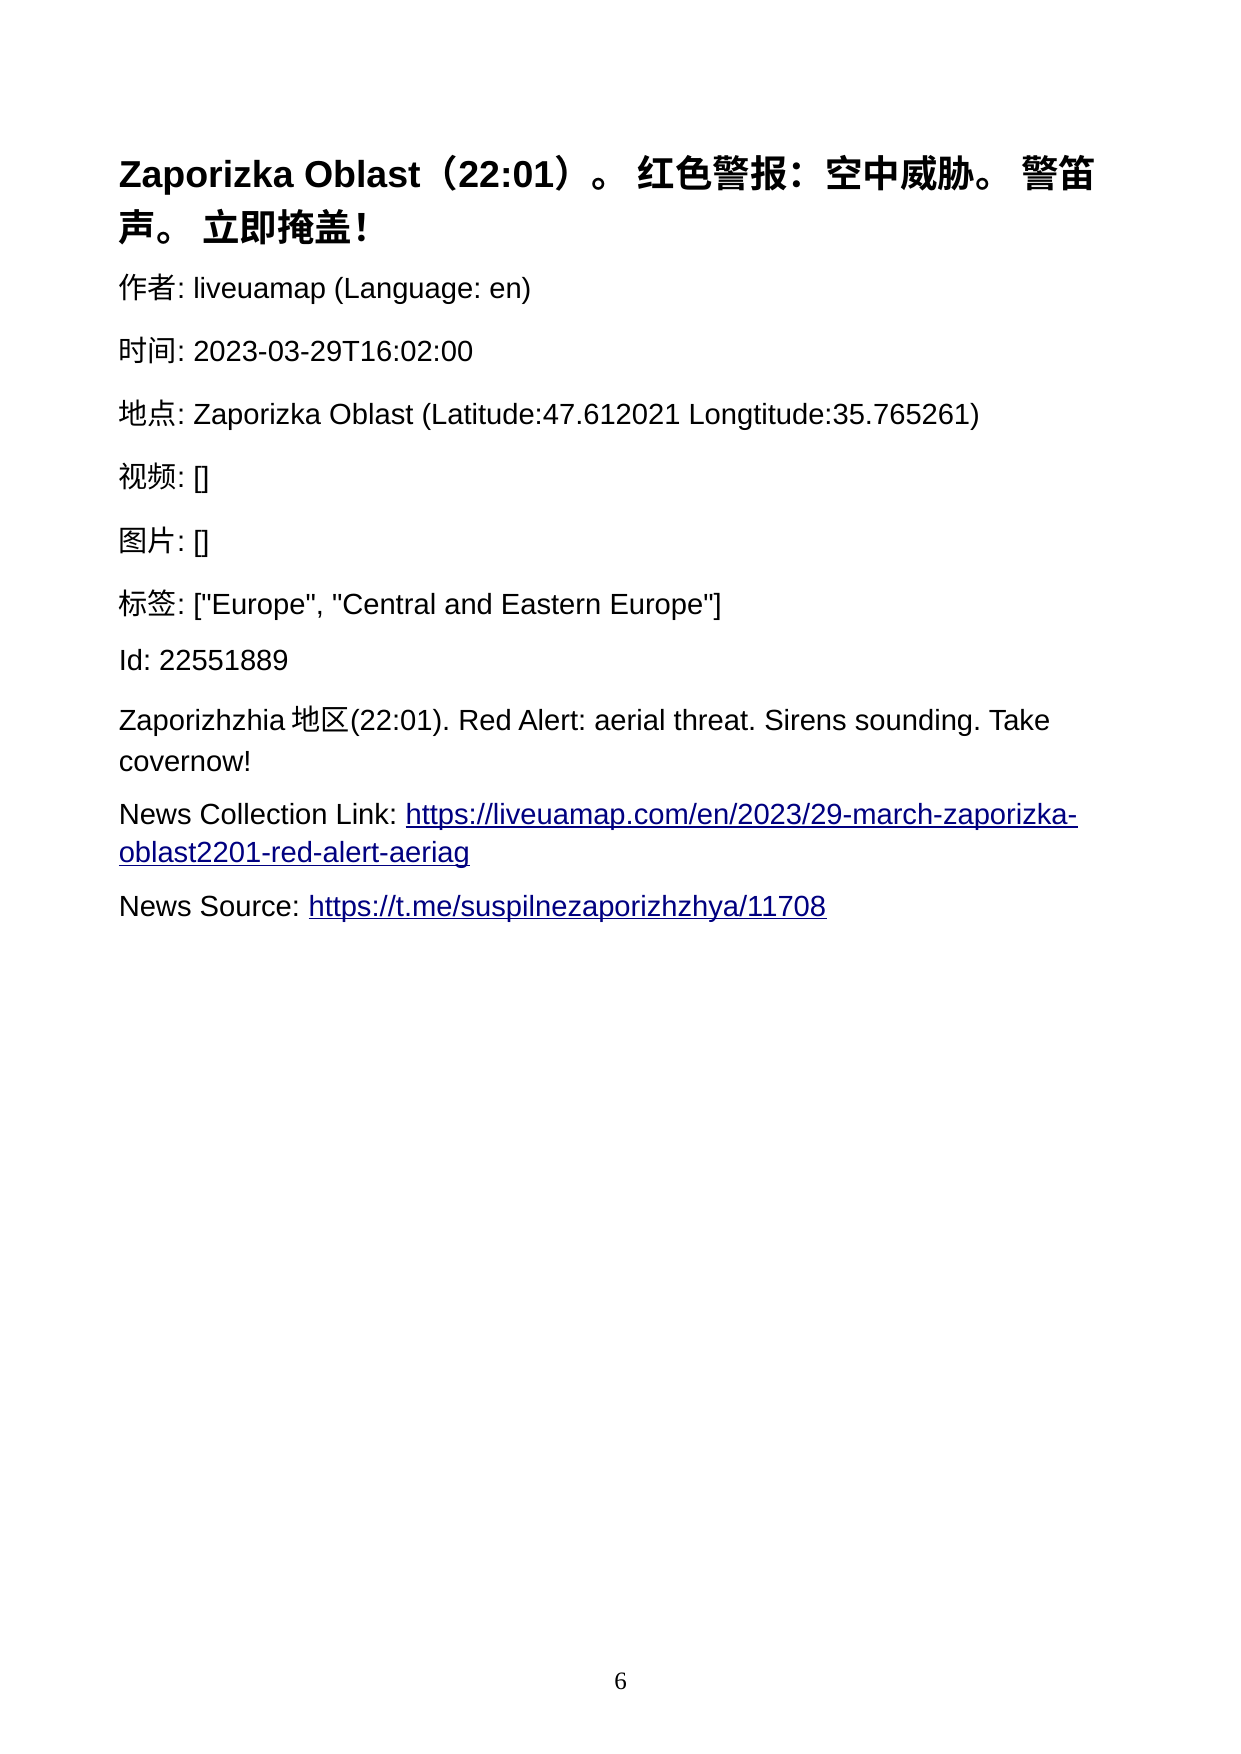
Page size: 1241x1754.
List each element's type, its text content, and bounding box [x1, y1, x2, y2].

text 视频: [] [118, 454, 1122, 496]
text Id: 22551889 [118, 643, 1122, 677]
subtitle Zaporizka Oblast（22:01）。 红色警报：空中威胁。 警笛声。 立即掩盖！ [118, 143, 1122, 252]
text 图片: [] [118, 517, 1122, 559]
text 标签: ["Europe", "Central and Eastern Europe"] [118, 580, 1122, 622]
text 作者: liveuamap (Language: en) [118, 264, 1122, 307]
text 地点: Zaporizka Oblast (Latitude:47.612021 Longtitude:35.765261) [118, 391, 1122, 433]
text News Source: https://t.me/suspilnezaporizhzhya/11708 [118, 888, 1122, 922]
text Zaporizhzhia地区(22:01). Red Alert: aerial threat. Sirens sounding. Take covernow! [118, 696, 1122, 777]
text News Collection Link: https://liveuamap.com/en/2023/29-march-zaporizka-oblast2201-red-alert-aeriag [118, 797, 1122, 869]
text 时间: 2023-03-29T16:02:00 [118, 328, 1122, 370]
